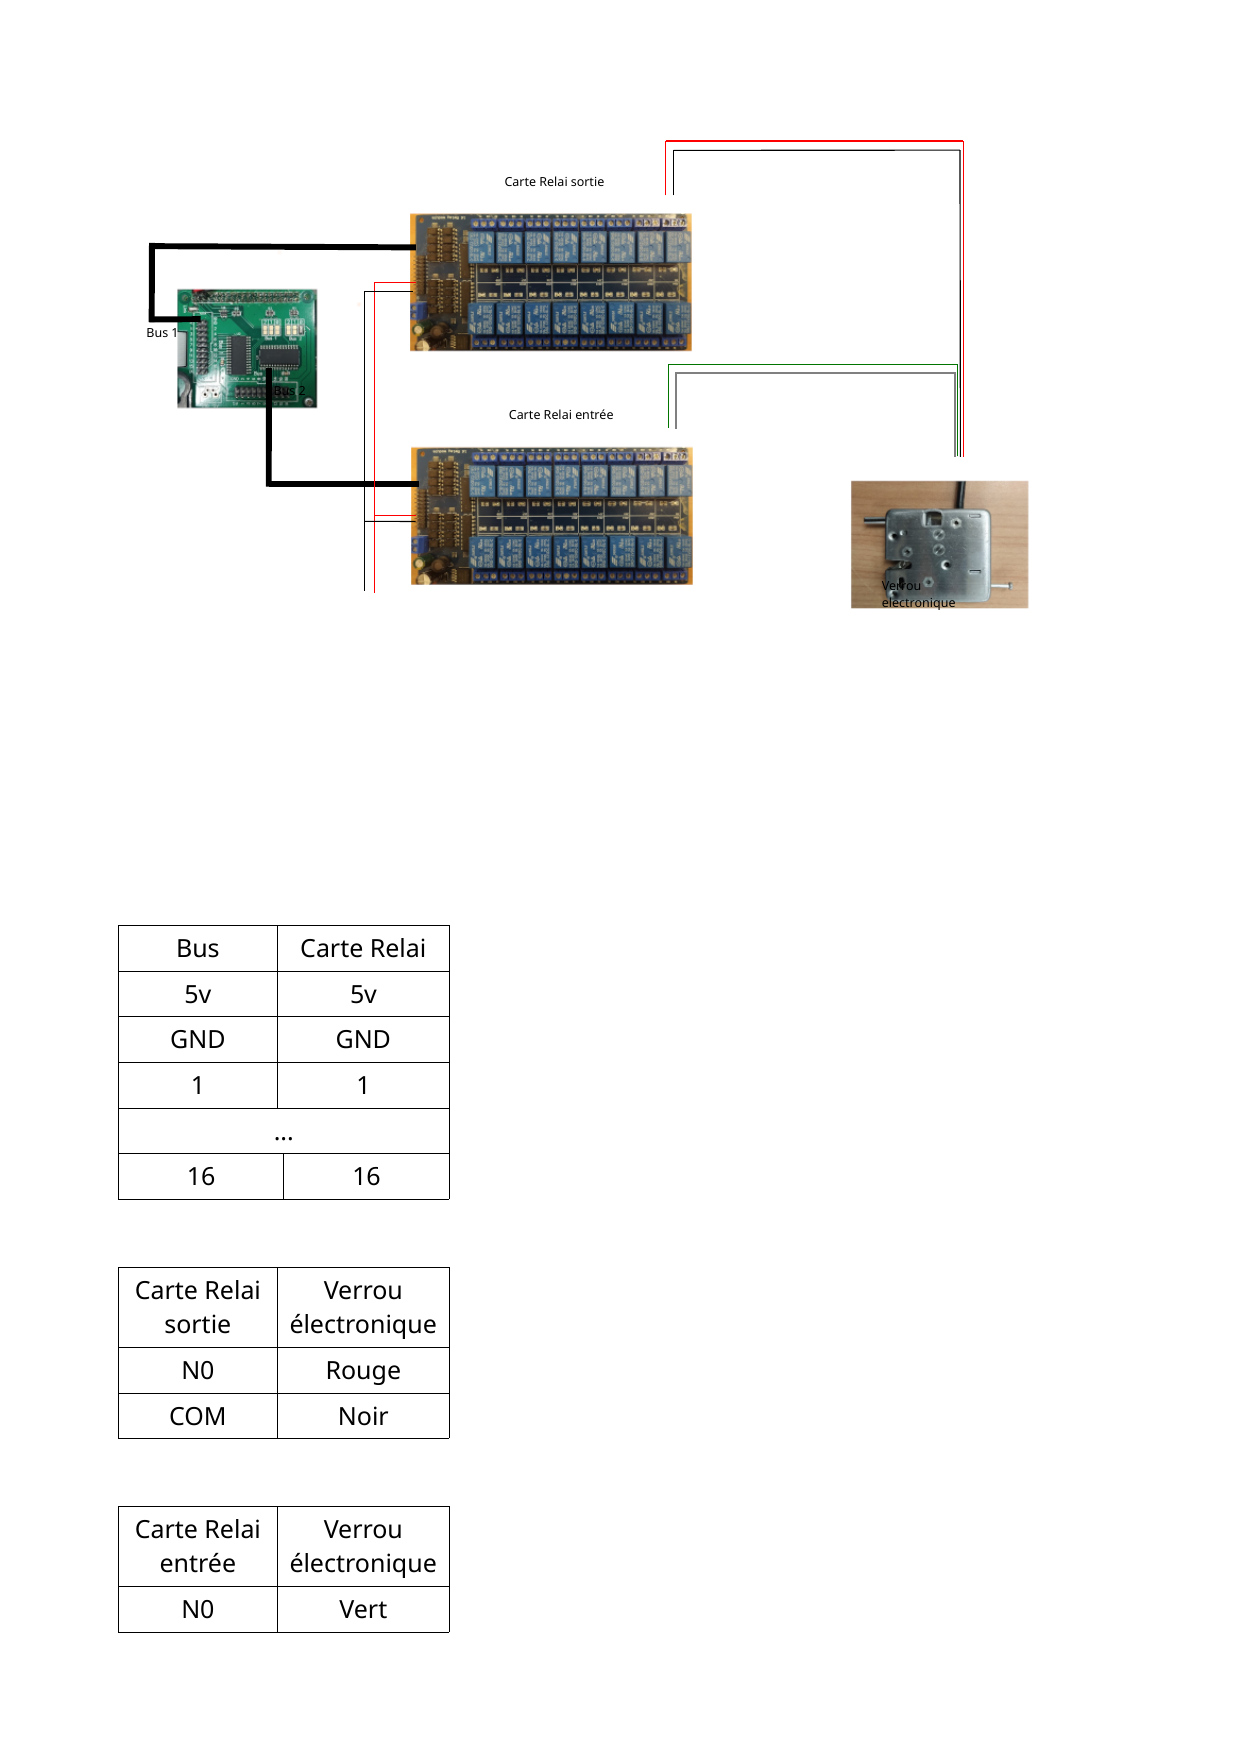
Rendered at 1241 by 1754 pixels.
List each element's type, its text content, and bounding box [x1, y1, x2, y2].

table_cell 1 [278, 1063, 449, 1108]
table_cell Noir [278, 1394, 449, 1438]
table_cell 16 [119, 1154, 283, 1199]
table_cell GND [119, 1017, 277, 1062]
table_cell 1 [119, 1063, 277, 1108]
table_header Verrou électronique [278, 1507, 449, 1586]
table_cell ... [119, 1109, 449, 1153]
table_cell GND [278, 1017, 449, 1062]
table_cell Rouge [278, 1348, 449, 1392]
table_cell N0 [119, 1348, 277, 1392]
picture [118, 143, 1123, 705]
table_cell 16 [284, 1154, 449, 1199]
table_header Bus [119, 926, 277, 971]
table_header Carte Relai sortie [119, 1268, 277, 1347]
table_cell 5v [119, 972, 277, 1016]
table_cell N0 [119, 1587, 277, 1632]
table_header Carte Relai [278, 926, 449, 971]
table_header Carte Relai entrée [119, 1507, 277, 1586]
table_cell COM [119, 1394, 277, 1438]
table_header Verrou électronique [278, 1268, 449, 1347]
table_cell 5v [278, 972, 449, 1016]
table_cell Vert [278, 1587, 449, 1632]
